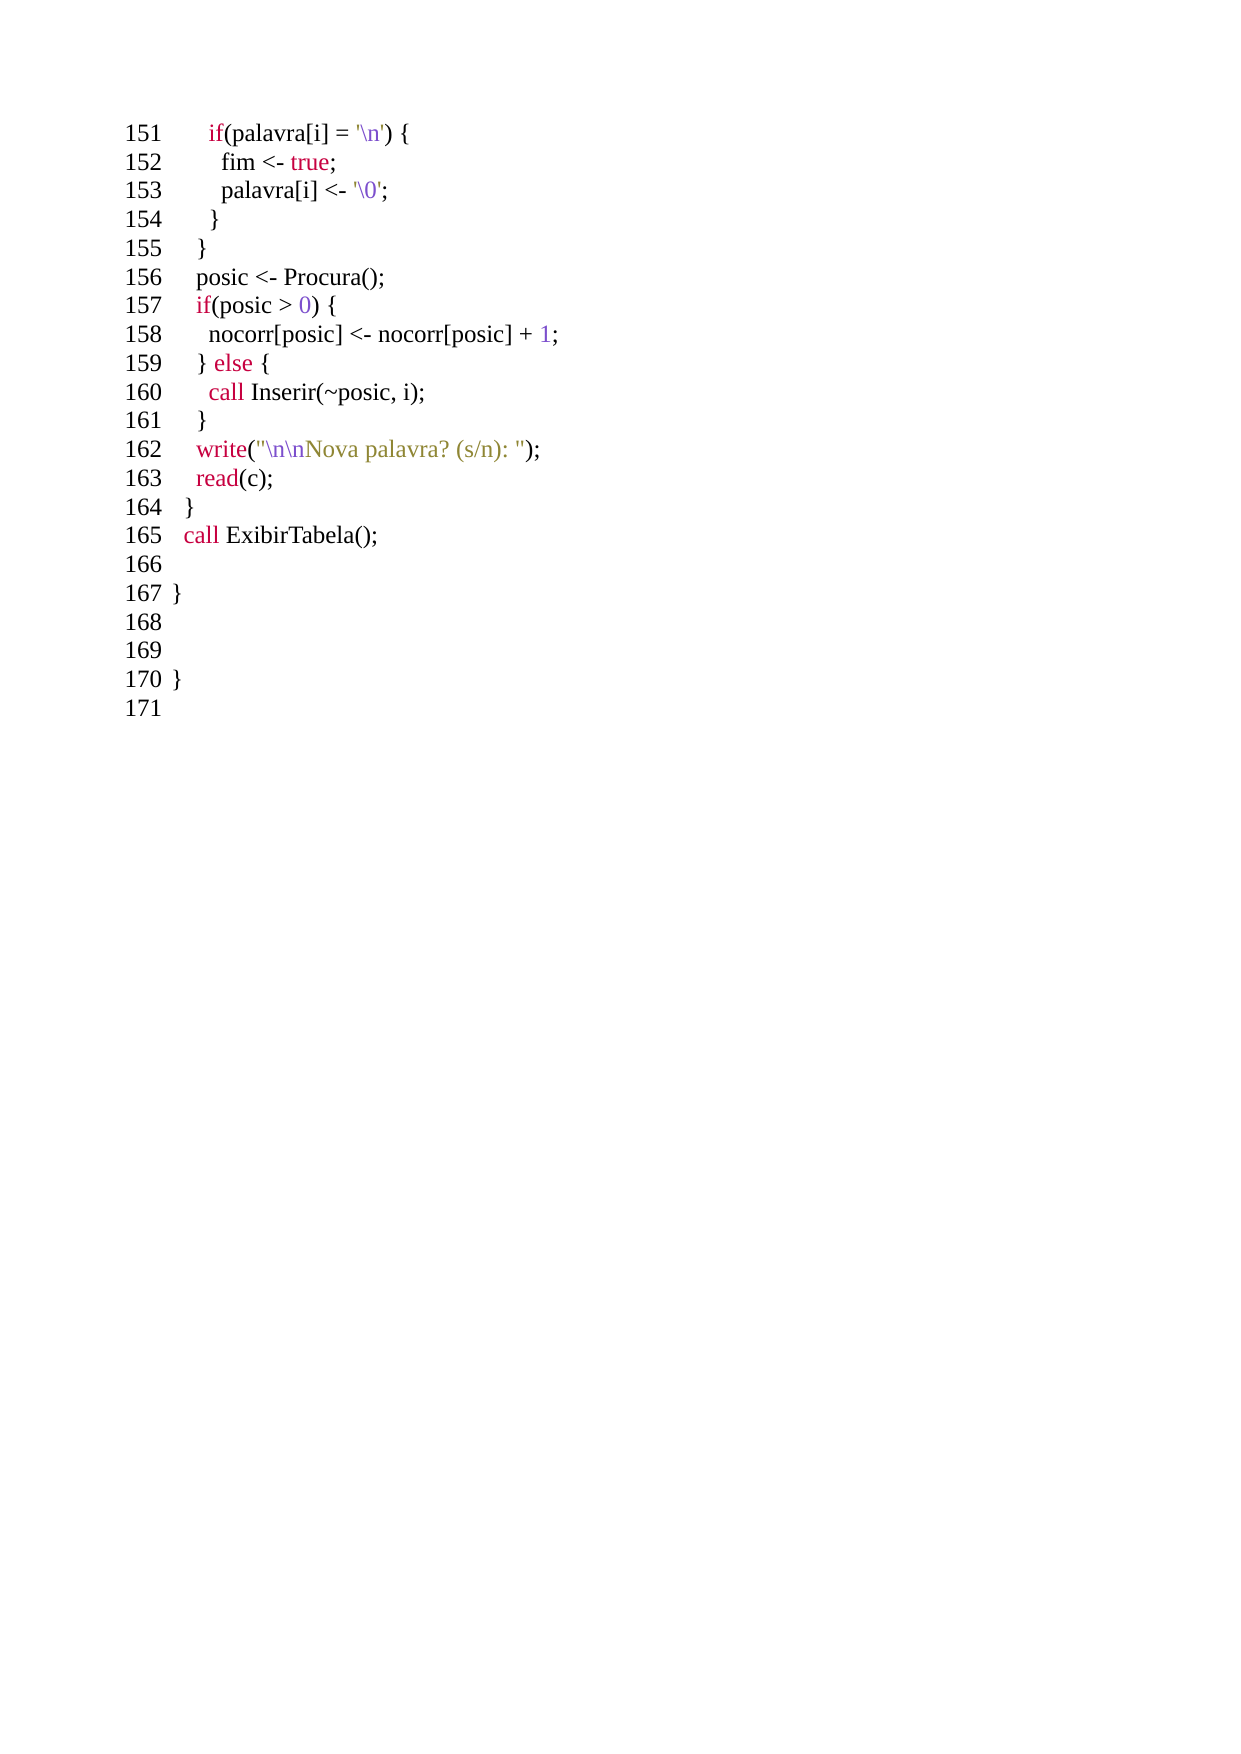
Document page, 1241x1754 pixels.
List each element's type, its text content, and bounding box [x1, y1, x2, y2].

table_cell call ExibirTabela(); [171, 521, 1122, 549]
table_cell 166 [118, 549, 171, 578]
table_cell 161 [118, 406, 171, 434]
table_cell 157 [118, 291, 171, 319]
table_cell 152 [118, 147, 171, 176]
table_cell [171, 693, 1122, 722]
table_cell call Inserir(~posic, i); [171, 377, 1122, 406]
table_cell nocorr[posic] <- nocorr[posic] + 1; [171, 319, 1122, 348]
table_cell 163 [118, 463, 171, 492]
table_cell 171 [118, 693, 171, 722]
table_cell 151 [118, 118, 171, 147]
table_cell 170 [118, 664, 171, 693]
table_cell } [171, 664, 1122, 693]
table_cell 162 [118, 434, 171, 463]
table_cell palavra[i] <- '\0'; [171, 176, 1122, 204]
table_cell 164 [118, 492, 171, 521]
table_cell } [171, 492, 1122, 521]
table_cell read(c); [171, 463, 1122, 492]
table_cell posic <- Procura(); [171, 262, 1122, 291]
table_cell 160 [118, 377, 171, 406]
table_cell } [171, 204, 1122, 233]
table_cell 168 [118, 607, 171, 636]
table_cell 165 [118, 521, 171, 549]
table_cell 156 [118, 262, 171, 291]
table_cell if(posic > 0) { [171, 291, 1122, 319]
table_cell [171, 607, 1122, 636]
table_cell [171, 636, 1122, 664]
table_cell 167 [118, 578, 171, 607]
table_cell if(palavra[i] = '\n') { [171, 118, 1122, 147]
table_cell write("\n\nNova palavra? (s/n): "); [171, 434, 1122, 463]
table_cell 154 [118, 204, 171, 233]
table_cell } [171, 406, 1122, 434]
table_cell 169 [118, 636, 171, 664]
table_cell [171, 549, 1122, 578]
table_cell } [171, 233, 1122, 262]
table_cell 159 [118, 348, 171, 377]
table_cell 158 [118, 319, 171, 348]
table_cell } [171, 578, 1122, 607]
table_cell } else { [171, 348, 1122, 377]
table_cell fim <- true; [171, 147, 1122, 176]
table_cell 155 [118, 233, 171, 262]
table_cell 153 [118, 176, 171, 204]
